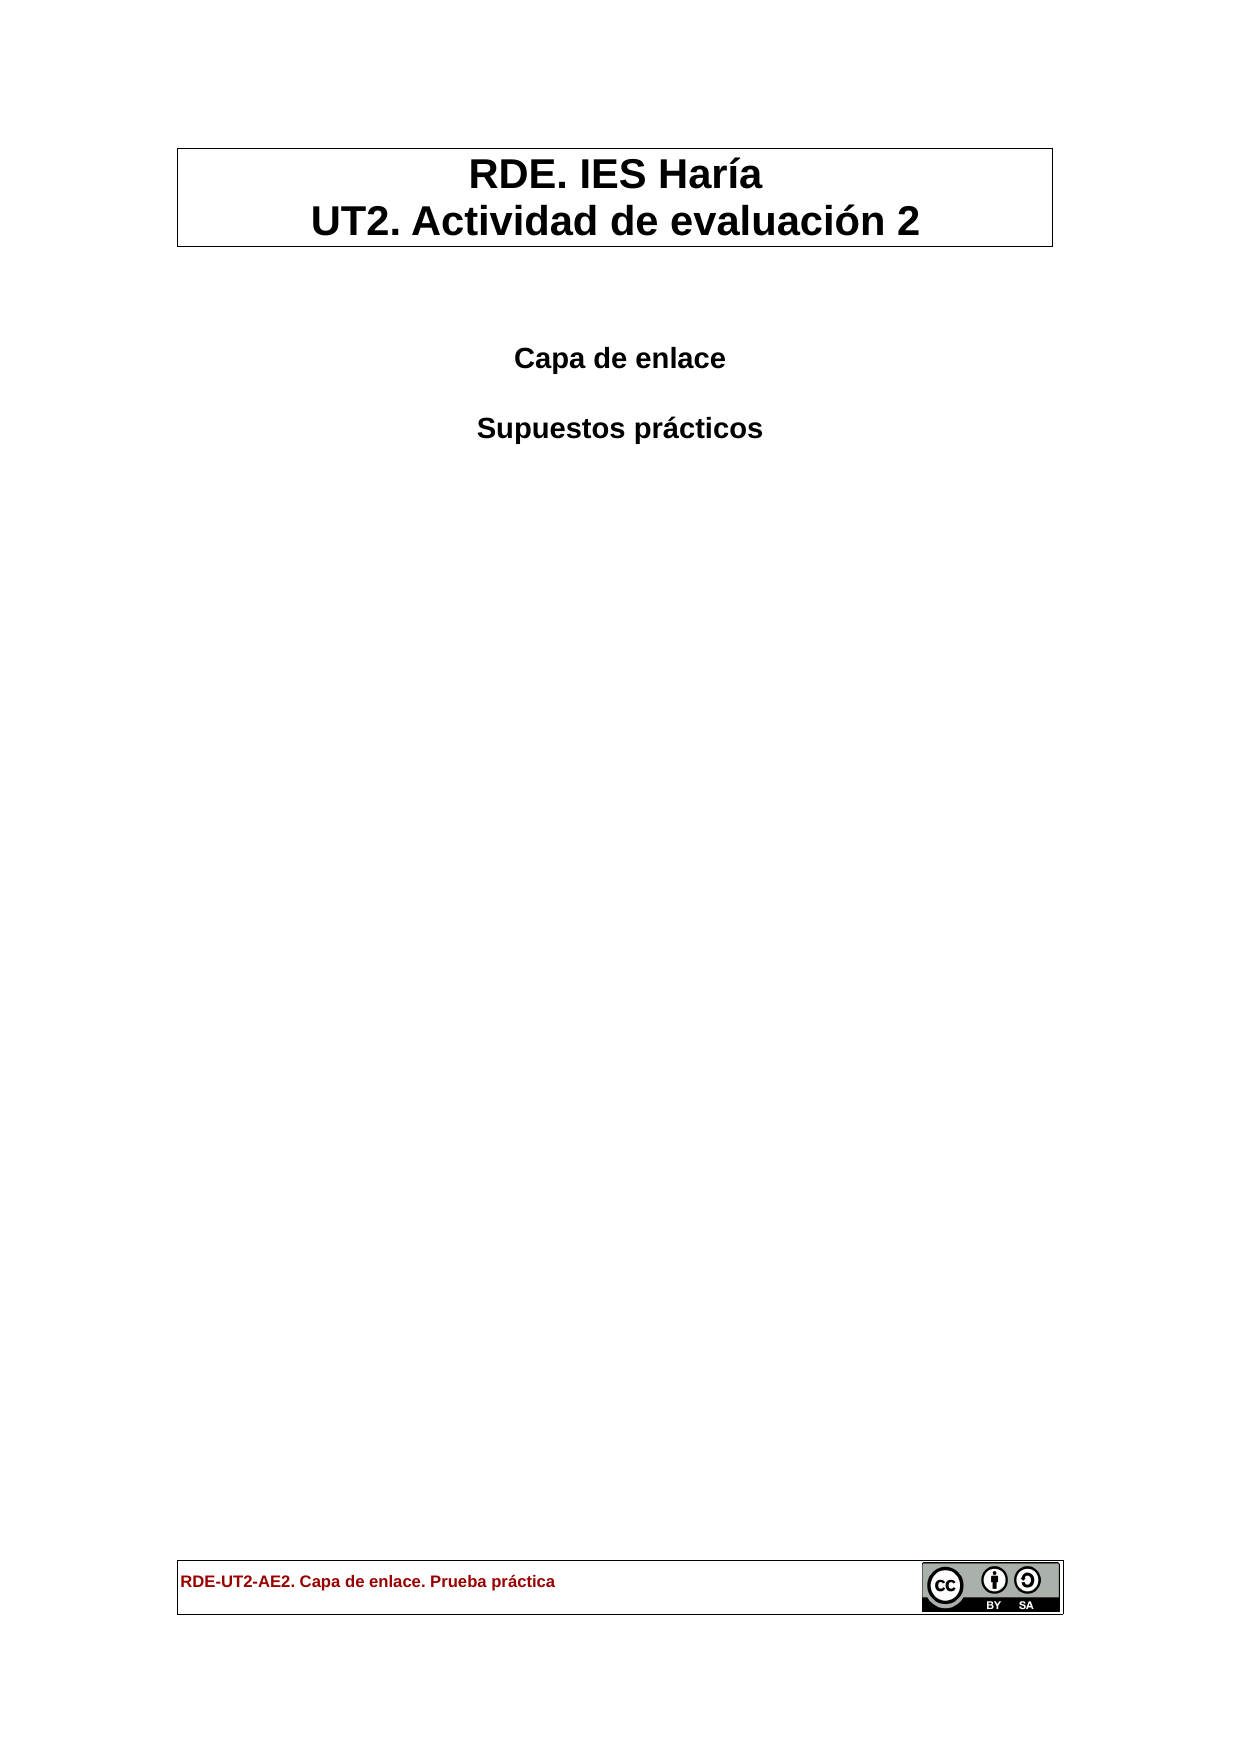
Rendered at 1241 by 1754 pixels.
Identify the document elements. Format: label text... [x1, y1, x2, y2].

subtitle Capa de enlace [177, 342, 1063, 375]
subtitle Supuestos prácticos [177, 412, 1063, 445]
text UT2. Actividad de evaluación 2 [178, 194, 1052, 246]
picture [922, 1562, 1060, 1612]
text RDE. IES Haría [178, 149, 1052, 194]
